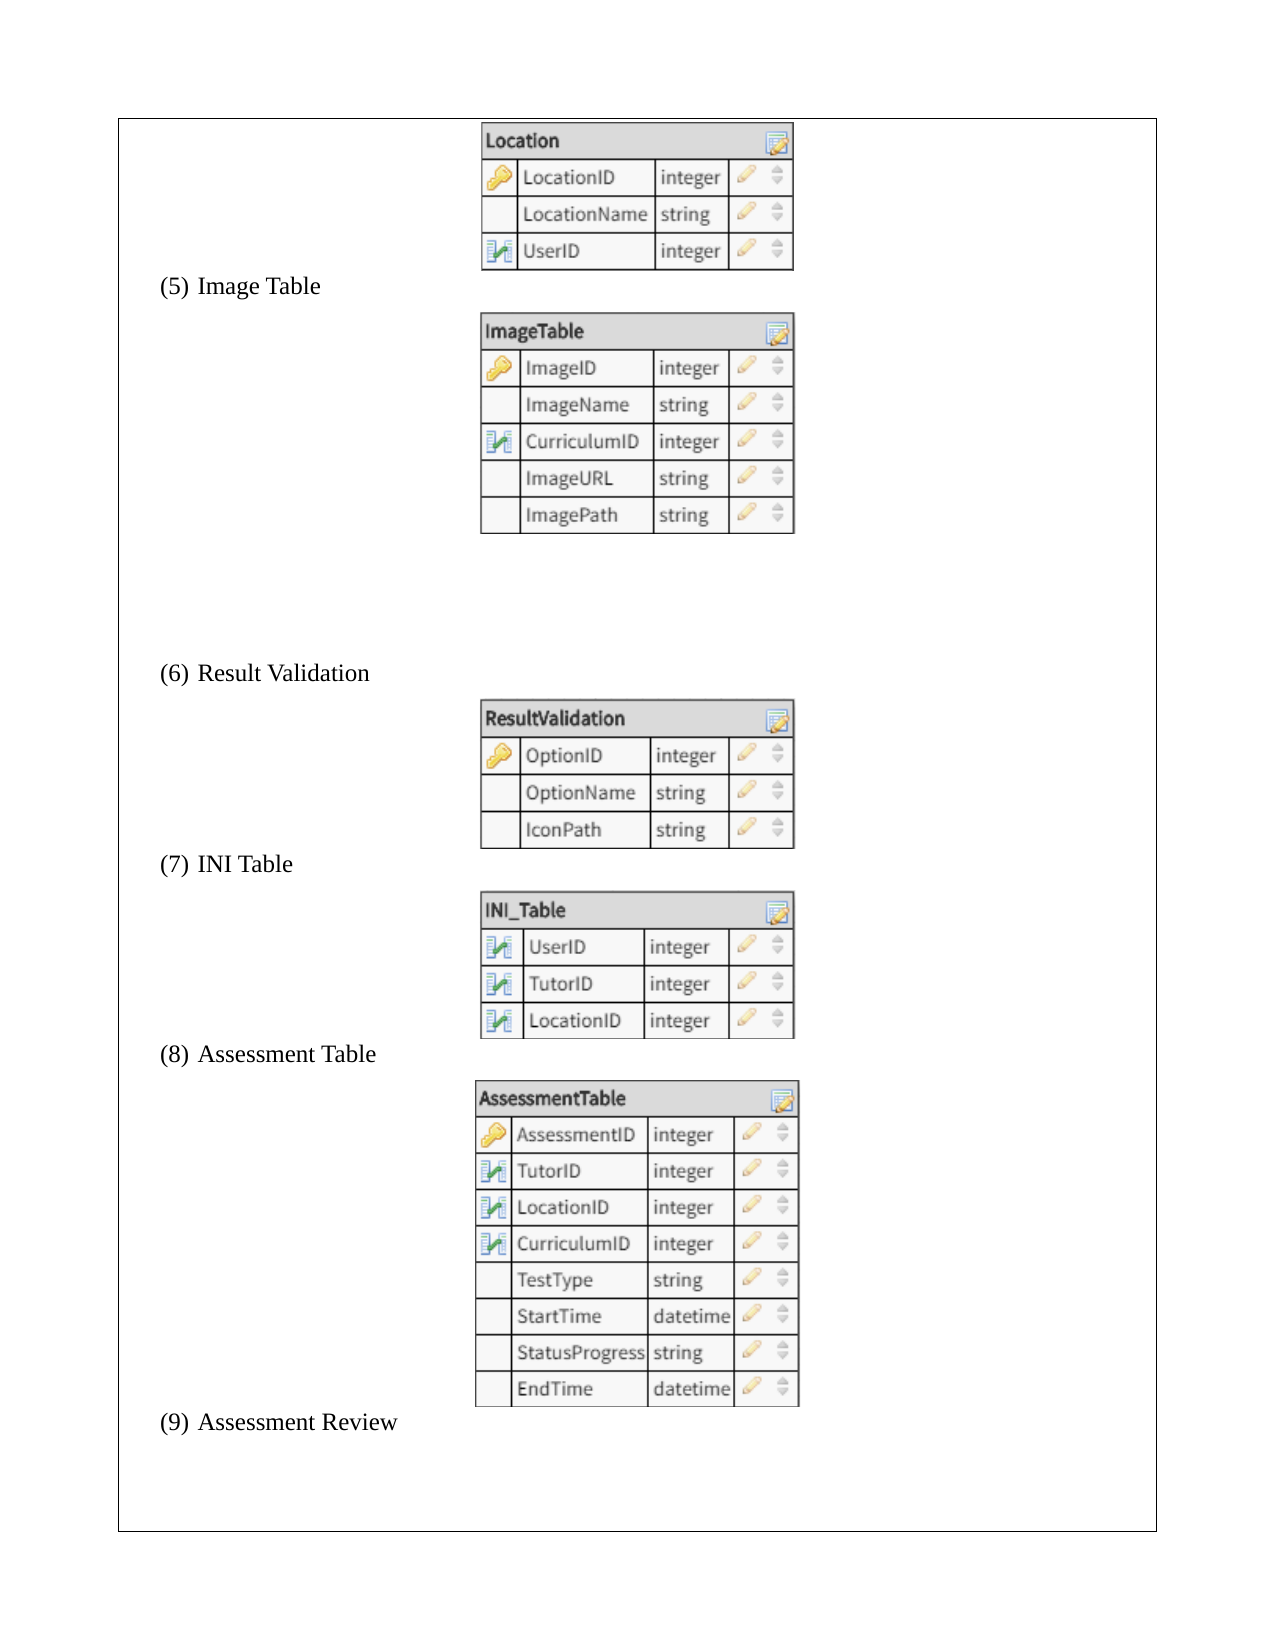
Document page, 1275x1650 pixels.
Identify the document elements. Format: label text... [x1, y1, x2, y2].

list Assessment Review [160, 1080, 1153, 1436]
list Result Validation [160, 658, 1153, 686]
list INI Table [160, 699, 1153, 878]
list Image Table [160, 122, 1153, 299]
list Assessment Table [160, 890, 1153, 1068]
